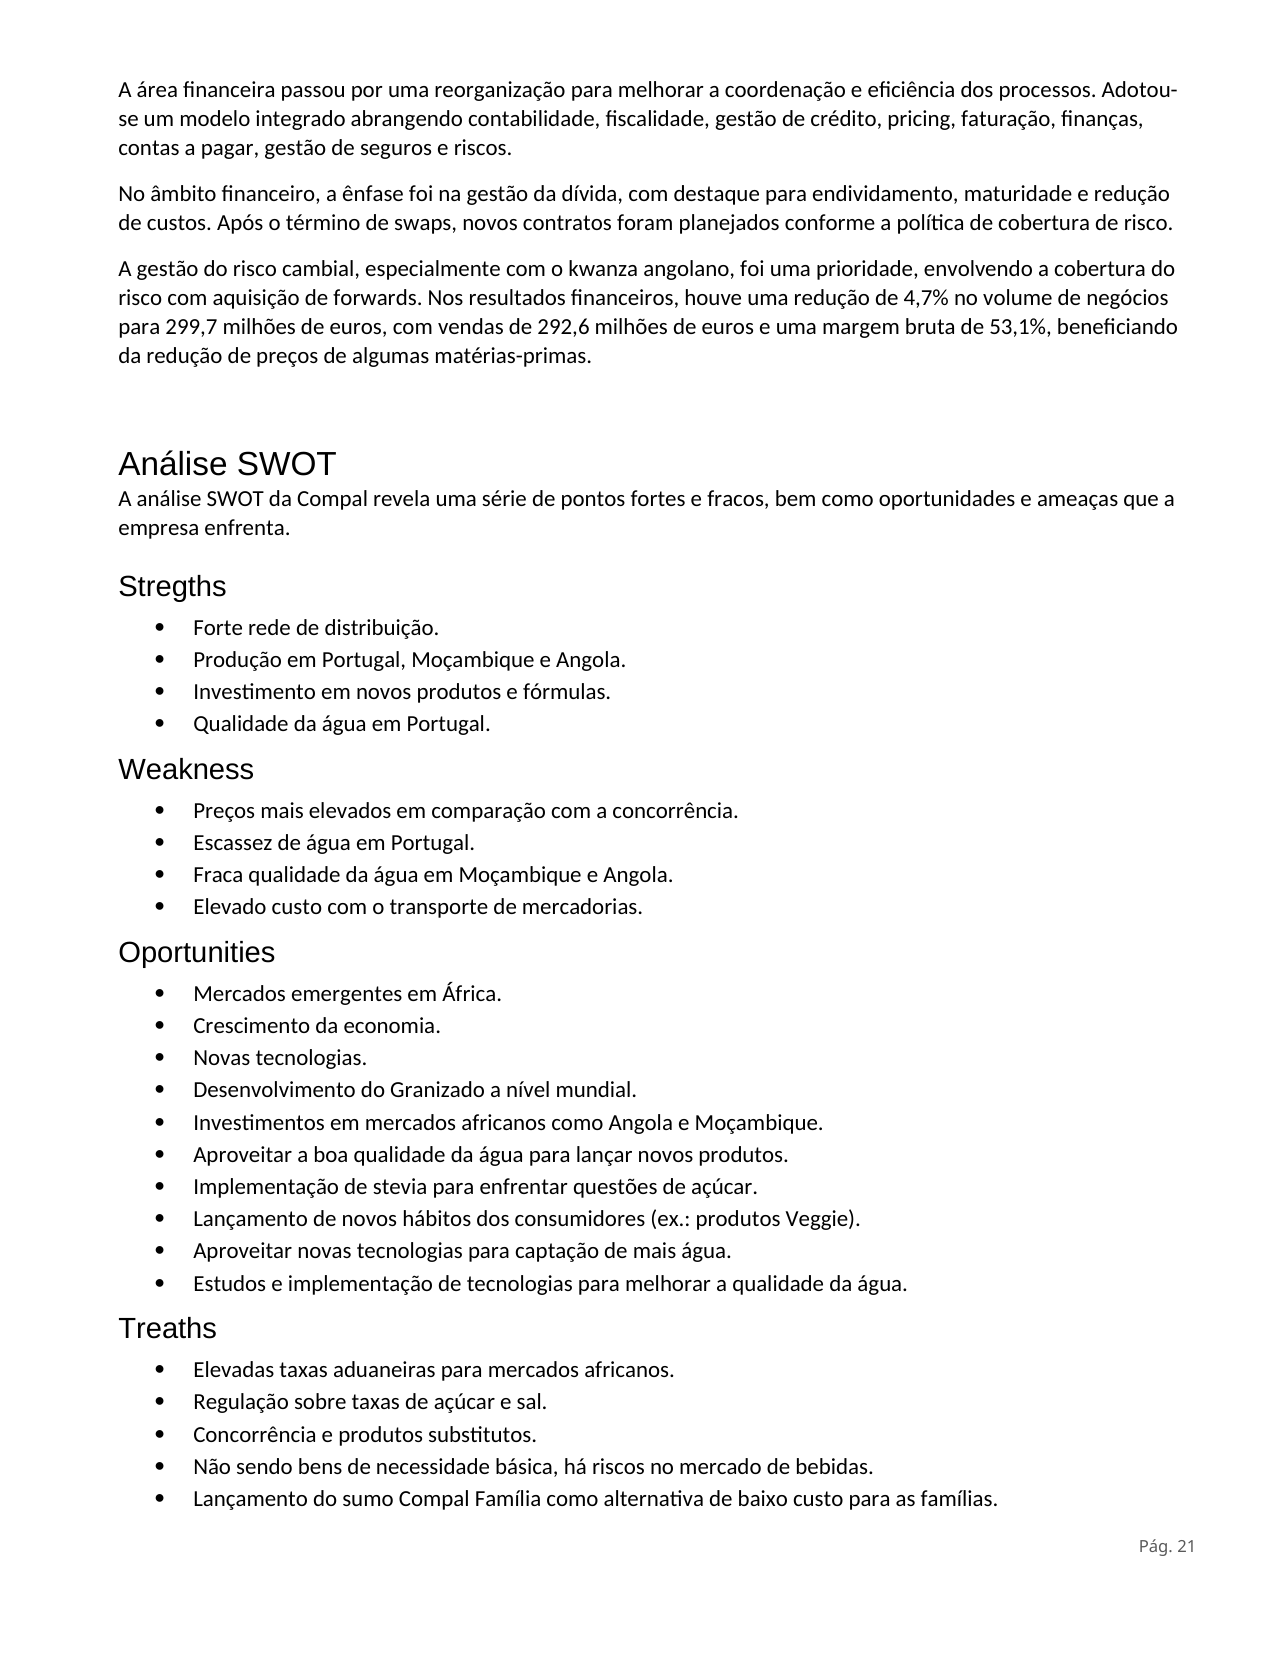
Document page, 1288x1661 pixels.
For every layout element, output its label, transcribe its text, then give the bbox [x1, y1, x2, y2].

list Concorrência e produtos substitutos. [156, 1420, 1196, 1448]
list Novas tecnologias. [156, 1043, 1196, 1071]
list Crescimento da economia. [156, 1011, 1196, 1039]
list Aproveitar a boa qualidade da água para lançar novos produtos. [156, 1140, 1196, 1168]
list Investimento em novos produtos e fórmulas. [156, 677, 1196, 705]
list Não sendo bens de necessidade básica, há riscos no mercado de bebidas. [156, 1452, 1196, 1480]
subtitle Stregths [118, 569, 1196, 602]
text A análise SWOT da Compal revela uma série de pontos fortes e fracos, bem como oportunidades e ameaças que a empresa enfrenta. [118, 484, 1196, 541]
list Fraca qualidade da água em Moçambique e Angola. [156, 860, 1196, 888]
list Preços mais elevados em comparação com a concorrência. [156, 796, 1196, 824]
list Forte rede de distribuição. [156, 613, 1196, 641]
list Implementação de stevia para enfrentar questões de açúcar. [156, 1172, 1196, 1200]
text No âmbito financeiro, a ênfase foi na gestão da dívida, com destaque para endividamento, maturidade e redução de custos. Após o término de swaps, novos contratos foram planejados conforme a política de cobertura de risco. [118, 179, 1196, 236]
list Mercados emergentes em África. [156, 979, 1196, 1007]
list Escassez de água em Portugal. [156, 828, 1196, 856]
subtitle Treaths [118, 1311, 1196, 1345]
list Estudos e implementação de tecnologias para melhorar a qualidade da água. [156, 1269, 1196, 1297]
list Elevado custo com o transporte de mercadorias. [156, 892, 1196, 921]
text A gestão do risco cambial, especialmente com o kwanza angolano, foi uma prioridade, envolvendo a cobertura do risco com aquisição de forwards. Nos resultados financeiros, houve uma redução de 4,7% no volume de negócios para 299,7 milhões de euros, com vendas de 292,6 milhões de euros e uma margem bruta de 53,1%, beneficiando da redução de preços de algumas matérias-primas. [118, 254, 1196, 369]
list Elevadas taxas aduaneiras para mercados africanos. [156, 1355, 1196, 1383]
list Desenvolvimento do Granizado a nível mundial. [156, 1076, 1196, 1104]
list Produção em Portugal, Moçambique e Angola. [156, 645, 1196, 673]
text A área financeira passou por uma reorganização para melhorar a coordenação e eficiência dos processos. Adotou-se um modelo integrado abrangendo contabilidade, fiscalidade, gestão de crédito, pricing, faturação, finanças, contas a pagar, gestão de seguros e riscos. [118, 75, 1196, 161]
list Aproveitar novas tecnologias para captação de mais água. [156, 1237, 1196, 1264]
list Qualidade da água em Portugal. [156, 709, 1196, 737]
subtitle Análise SWOT [118, 444, 1196, 482]
list Investimentos em mercados africanos como Angola e Moçambique. [156, 1108, 1196, 1136]
subtitle Oportunities [118, 935, 1196, 969]
list Lançamento de novos hábitos dos consumidores (ex.: produtos Veggie). [156, 1204, 1196, 1232]
list Regulação sobre taxas de açúcar e sal. [156, 1387, 1196, 1416]
subtitle Weakness [118, 752, 1196, 786]
list Lançamento do sumo Compal Família como alternativa de baixo custo para as famílias. [156, 1484, 1196, 1512]
